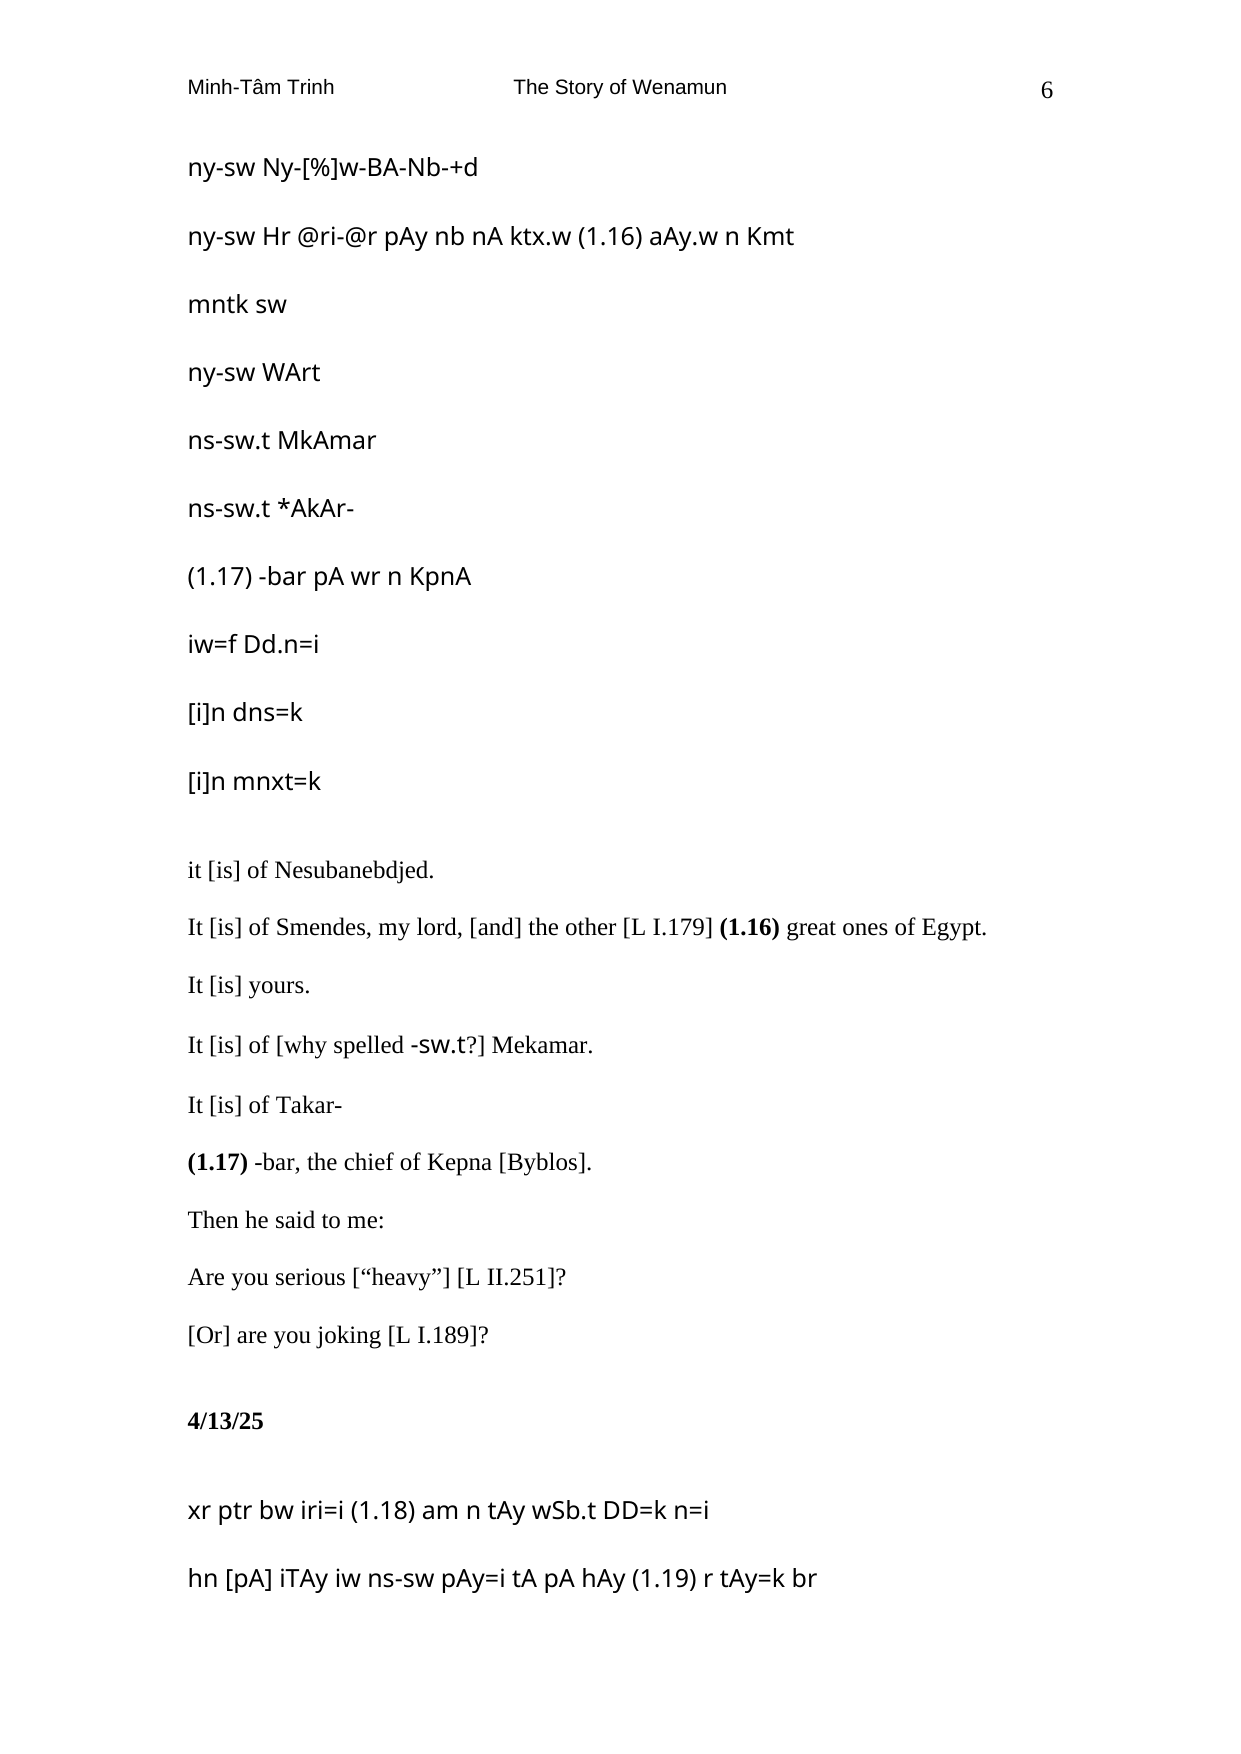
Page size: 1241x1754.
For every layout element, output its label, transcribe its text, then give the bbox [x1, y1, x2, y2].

text It [is] of [why spelled -sw.t?] Mekamar. [187, 1027, 1053, 1061]
text 4/13/25 [187, 1406, 1053, 1435]
text ny-sw WArt [187, 354, 1053, 388]
text (1.17) -bar pA wr n KpnA [187, 559, 1053, 593]
text ns-sw.t *AkAr- [187, 491, 1053, 525]
text mntk sw [187, 286, 1053, 320]
text xr ptr bw iri=i (1.18) am n tAy wSb.t DD=k n=i [187, 1492, 1053, 1527]
text ny-sw Ny-[%]w-BA-Nb-+d [187, 150, 1053, 184]
text [Or] are you joking [L I.189]? [187, 1320, 1053, 1349]
text Are you serious [“heavy”] [L II.251]? [187, 1262, 1053, 1291]
text Then he said to me: [187, 1205, 1053, 1234]
text iw=f Dd.n=i [187, 627, 1053, 661]
text [i]n mnxt=k [187, 763, 1053, 797]
text It [is] yours. [187, 970, 1053, 998]
text ns-sw.t MkAmar [187, 422, 1053, 457]
text It [is] of Smendes, my lord, [and] the other [L I.179] (1.16) great ones of Egypt. [187, 912, 1053, 941]
text It [is] of Takar- [187, 1090, 1053, 1119]
text it [is] of Nesubanebdjed. [187, 855, 1053, 883]
text ny-sw Hr @ri-@r pAy nb nA ktx.w (1.16) aAy.w n Kmt [187, 218, 1053, 252]
text hn [pA] iTAy iw ns-sw pAy=i tA pA hAy (1.19) r tAy=k br [187, 1561, 1053, 1595]
text [i]n dns=k [187, 695, 1053, 729]
text (1.17) -bar, the chief of Kepna [Byblos]. [187, 1147, 1053, 1176]
